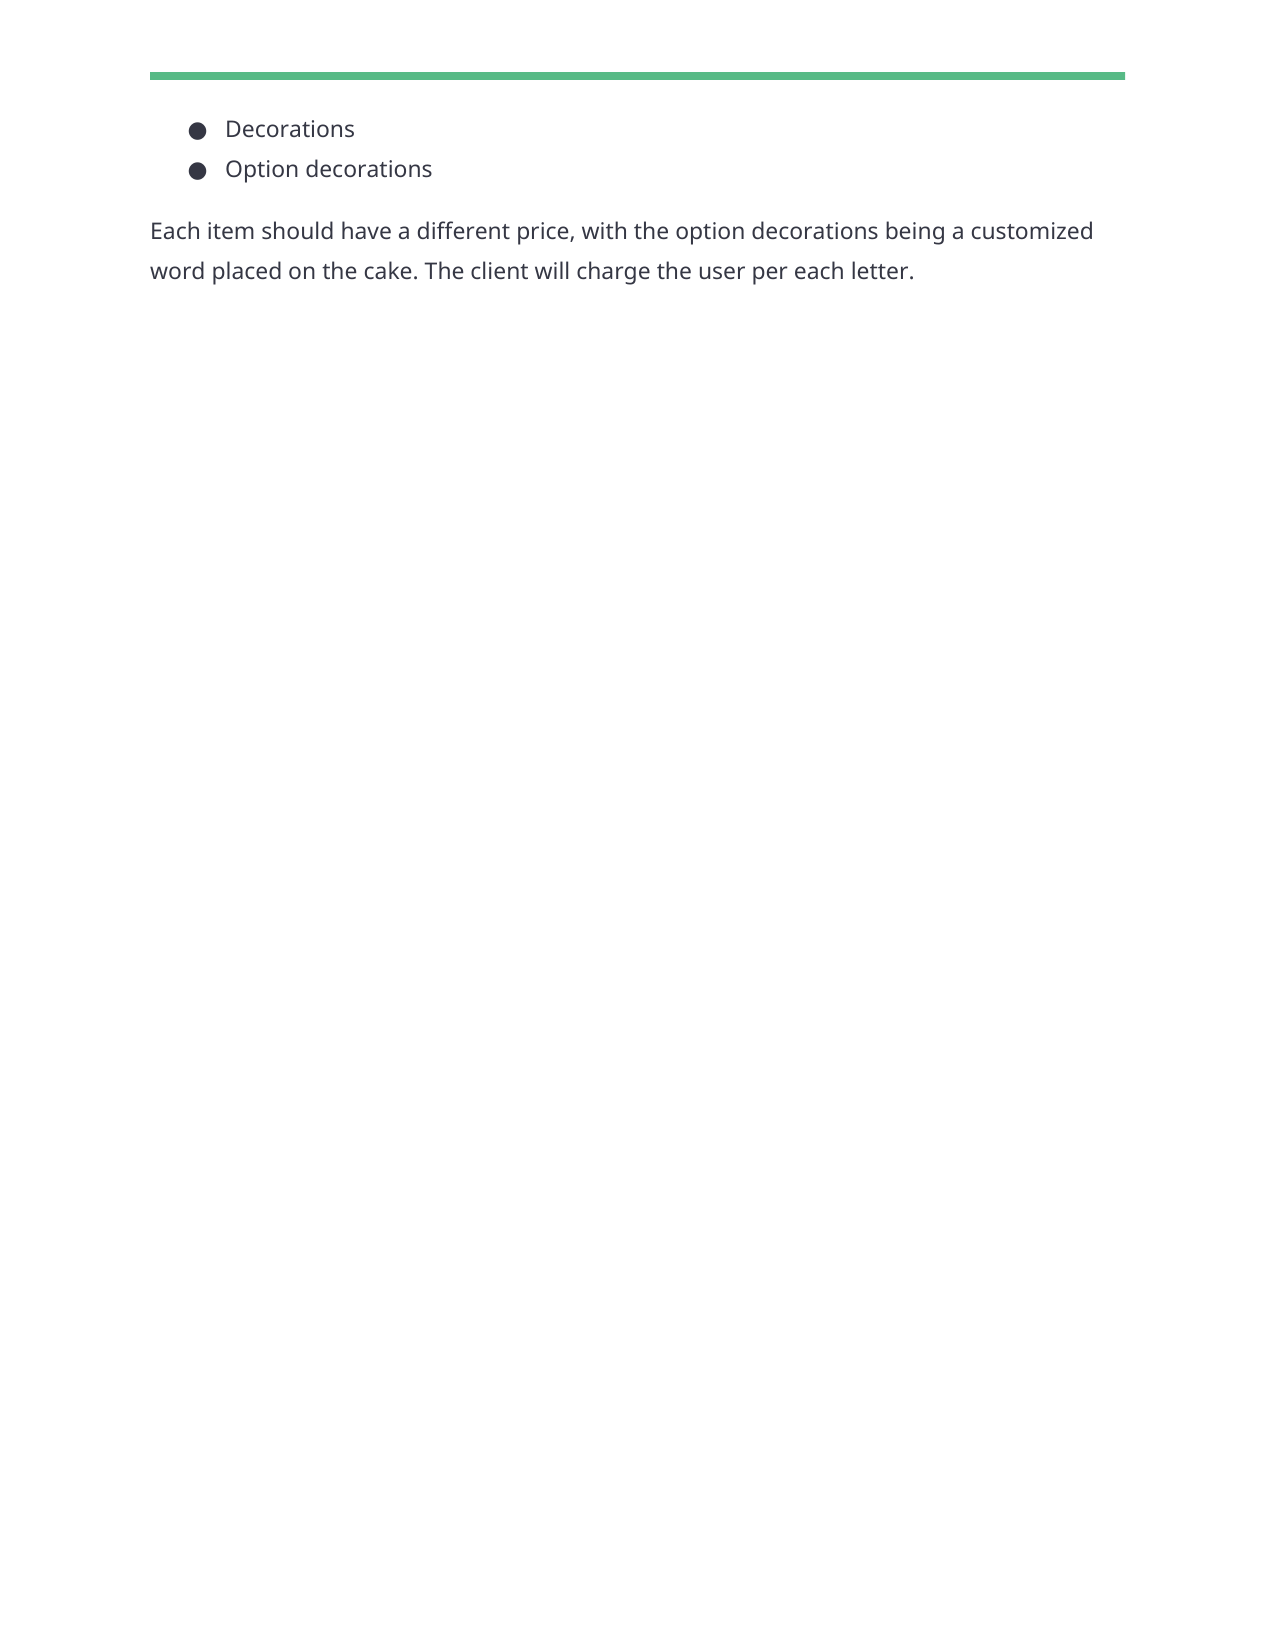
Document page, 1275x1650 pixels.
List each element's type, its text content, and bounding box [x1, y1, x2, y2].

list Option decorations [187, 153, 1125, 184]
picture [150, 72, 1125, 80]
list Decorations [187, 112, 1125, 144]
text Each item should have a different price, with the option decorations being a customized word placed on the cake. The client will charge the user per each letter. [150, 214, 1125, 286]
